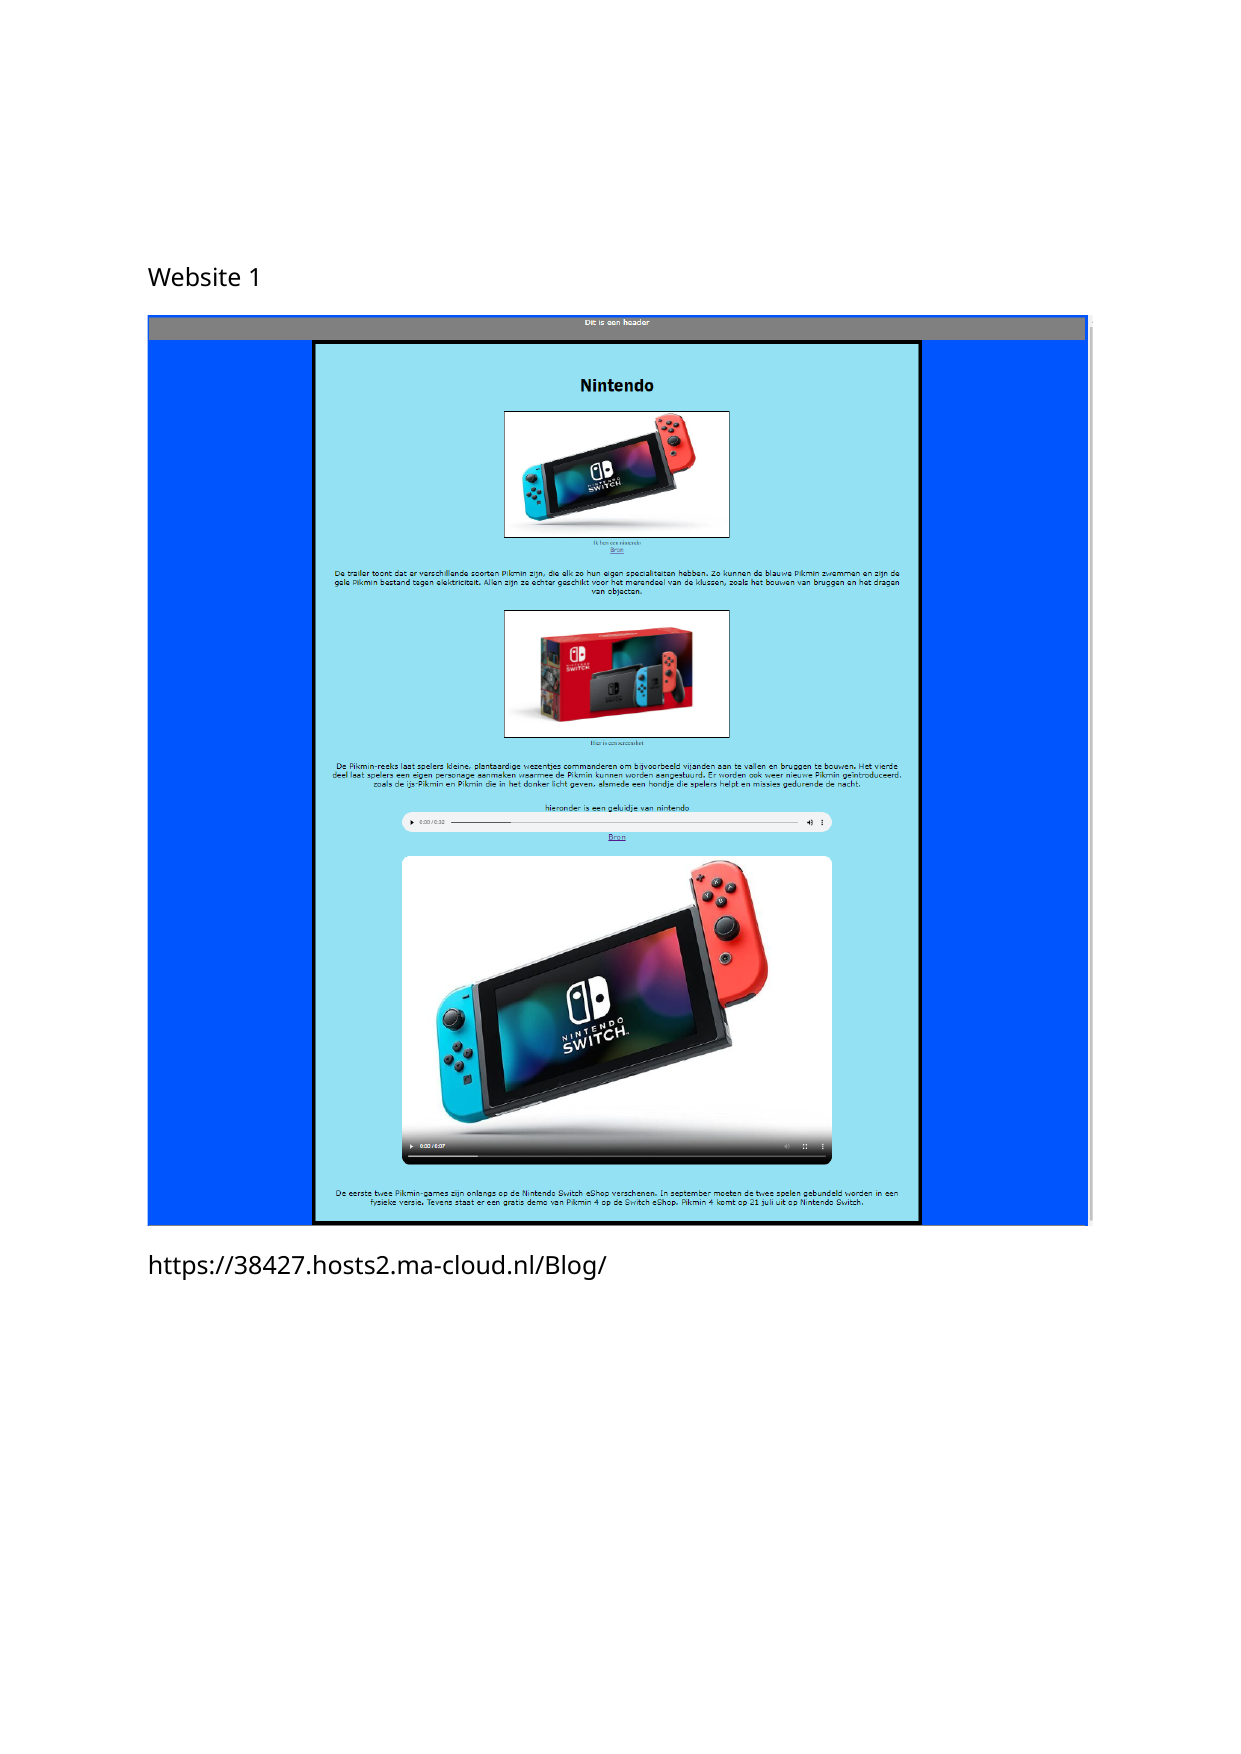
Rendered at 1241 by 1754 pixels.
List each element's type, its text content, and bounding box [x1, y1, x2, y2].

text Website 1 [148, 259, 1093, 293]
text https://38427.hosts2.ma-cloud.nl/Blog/ [148, 1247, 1093, 1282]
